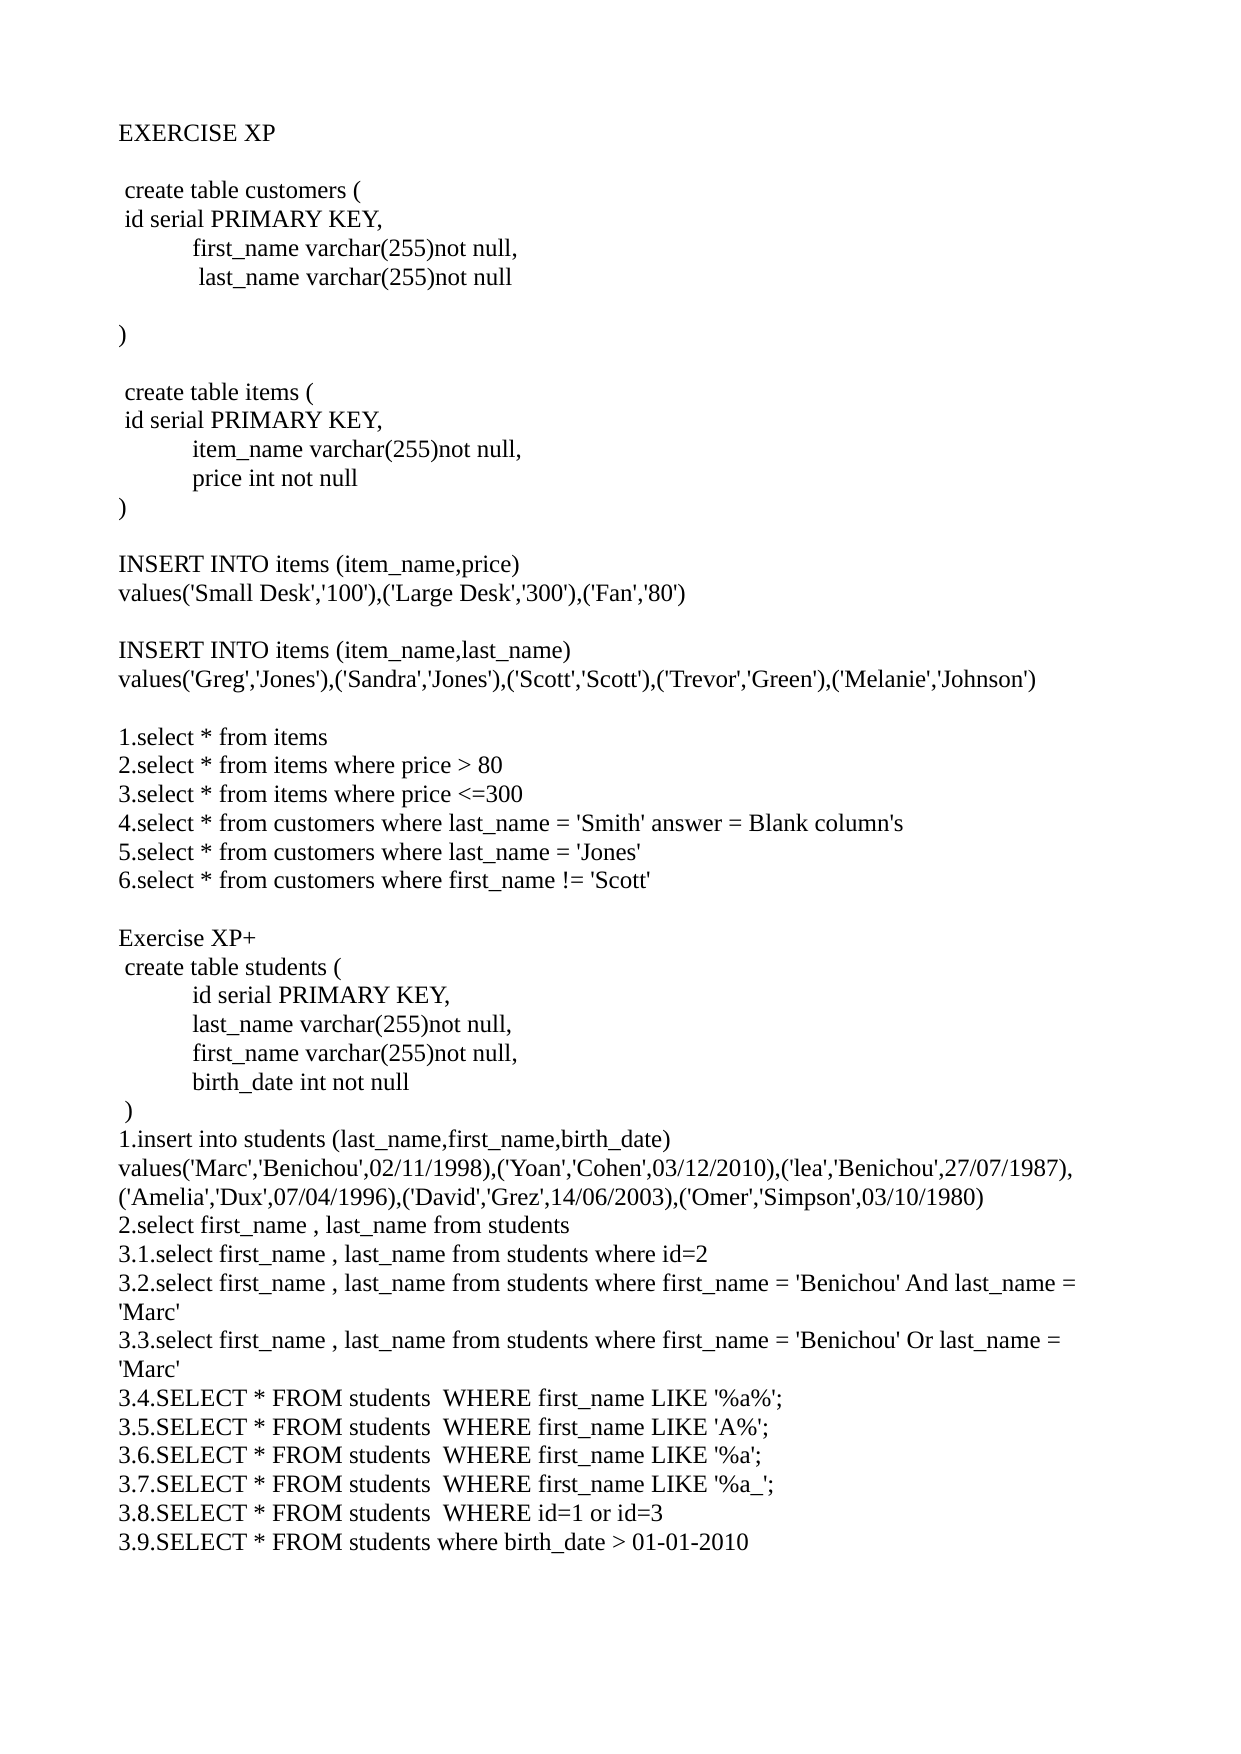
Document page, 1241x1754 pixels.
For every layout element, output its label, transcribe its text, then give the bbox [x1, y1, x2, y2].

text birth_date int not null [118, 1067, 1122, 1096]
text ) [118, 1096, 1122, 1124]
text INSERT INTO items (item_name,price) [118, 549, 1122, 578]
text 3.8.SELECT * FROM students WHERE id=1 or id=3 [118, 1498, 1122, 1527]
text create table items ( [118, 377, 1122, 406]
text first_name varchar(255)not null, [118, 233, 1122, 262]
text EXERCISE XP [118, 118, 1122, 147]
text ) [118, 492, 1122, 521]
text 3.5.SELECT * FROM students WHERE first_name LIKE 'A%'; [118, 1412, 1122, 1441]
text INSERT INTO items (item_name,last_name) [118, 636, 1122, 664]
text 2.select * from items where price > 80 [118, 751, 1122, 779]
text 6.select * from customers where first_name != 'Scott' [118, 866, 1122, 894]
text item_name varchar(255)not null, [118, 434, 1122, 463]
text 3.select * from items where price <=300 [118, 779, 1122, 808]
text 1.select * from items [118, 722, 1122, 751]
text 3.3.select first_name , last_name from students where first_name = 'Benichou' Or last_name = 'Marc' [118, 1326, 1122, 1383]
text create table customers ( [118, 176, 1122, 204]
text Exercise XP+ [118, 923, 1122, 952]
text 3.1.select first_name , last_name from students where id=2 [118, 1239, 1122, 1268]
text values('Marc','Benichou',02/11/1998),('Yoan','Cohen',03/12/2010),('lea','Benichou',27/07/1987),('Amelia','Dux',07/04/1996),('David','Grez',14/06/2003),('Omer','Simpson',03/10/1980) [118, 1153, 1122, 1211]
text 4.select * from customers where last_name = 'Smith' answer = Blank column's [118, 808, 1122, 837]
text 3.6.SELECT * FROM students WHERE first_name LIKE '%a'; [118, 1441, 1122, 1469]
text values('Greg','Jones'),('Sandra','Jones'),('Scott','Scott'),('Trevor','Green'),('Melanie','Johnson') [118, 664, 1122, 693]
text 3.2.select first_name , last_name from students where first_name = 'Benichou' And last_name = 'Marc' [118, 1268, 1122, 1326]
text create table students ( [118, 952, 1122, 981]
text 3.9.SELECT * FROM students where birth_date > 01-01-2010 [118, 1527, 1122, 1556]
text last_name varchar(255)not null [118, 262, 1122, 291]
text 3.4.SELECT * FROM students WHERE first_name LIKE '%a%'; [118, 1383, 1122, 1412]
text 1.insert into students (last_name,first_name,birth_date) [118, 1124, 1122, 1153]
text ) [118, 319, 1122, 348]
text 3.7.SELECT * FROM students WHERE first_name LIKE '%a_'; [118, 1469, 1122, 1498]
text id serial PRIMARY KEY, [118, 204, 1122, 233]
text values('Small Desk','100'),('Large Desk','300'),('Fan','80') [118, 578, 1122, 607]
text 2.select first_name , last_name from students [118, 1211, 1122, 1239]
text last_name varchar(255)not null, [118, 1009, 1122, 1038]
text id serial PRIMARY KEY, [118, 406, 1122, 434]
text 5.select * from customers where last_name = 'Jones' [118, 837, 1122, 866]
text id serial PRIMARY KEY, [118, 981, 1122, 1009]
text price int not null [118, 463, 1122, 492]
text first_name varchar(255)not null, [118, 1038, 1122, 1067]
